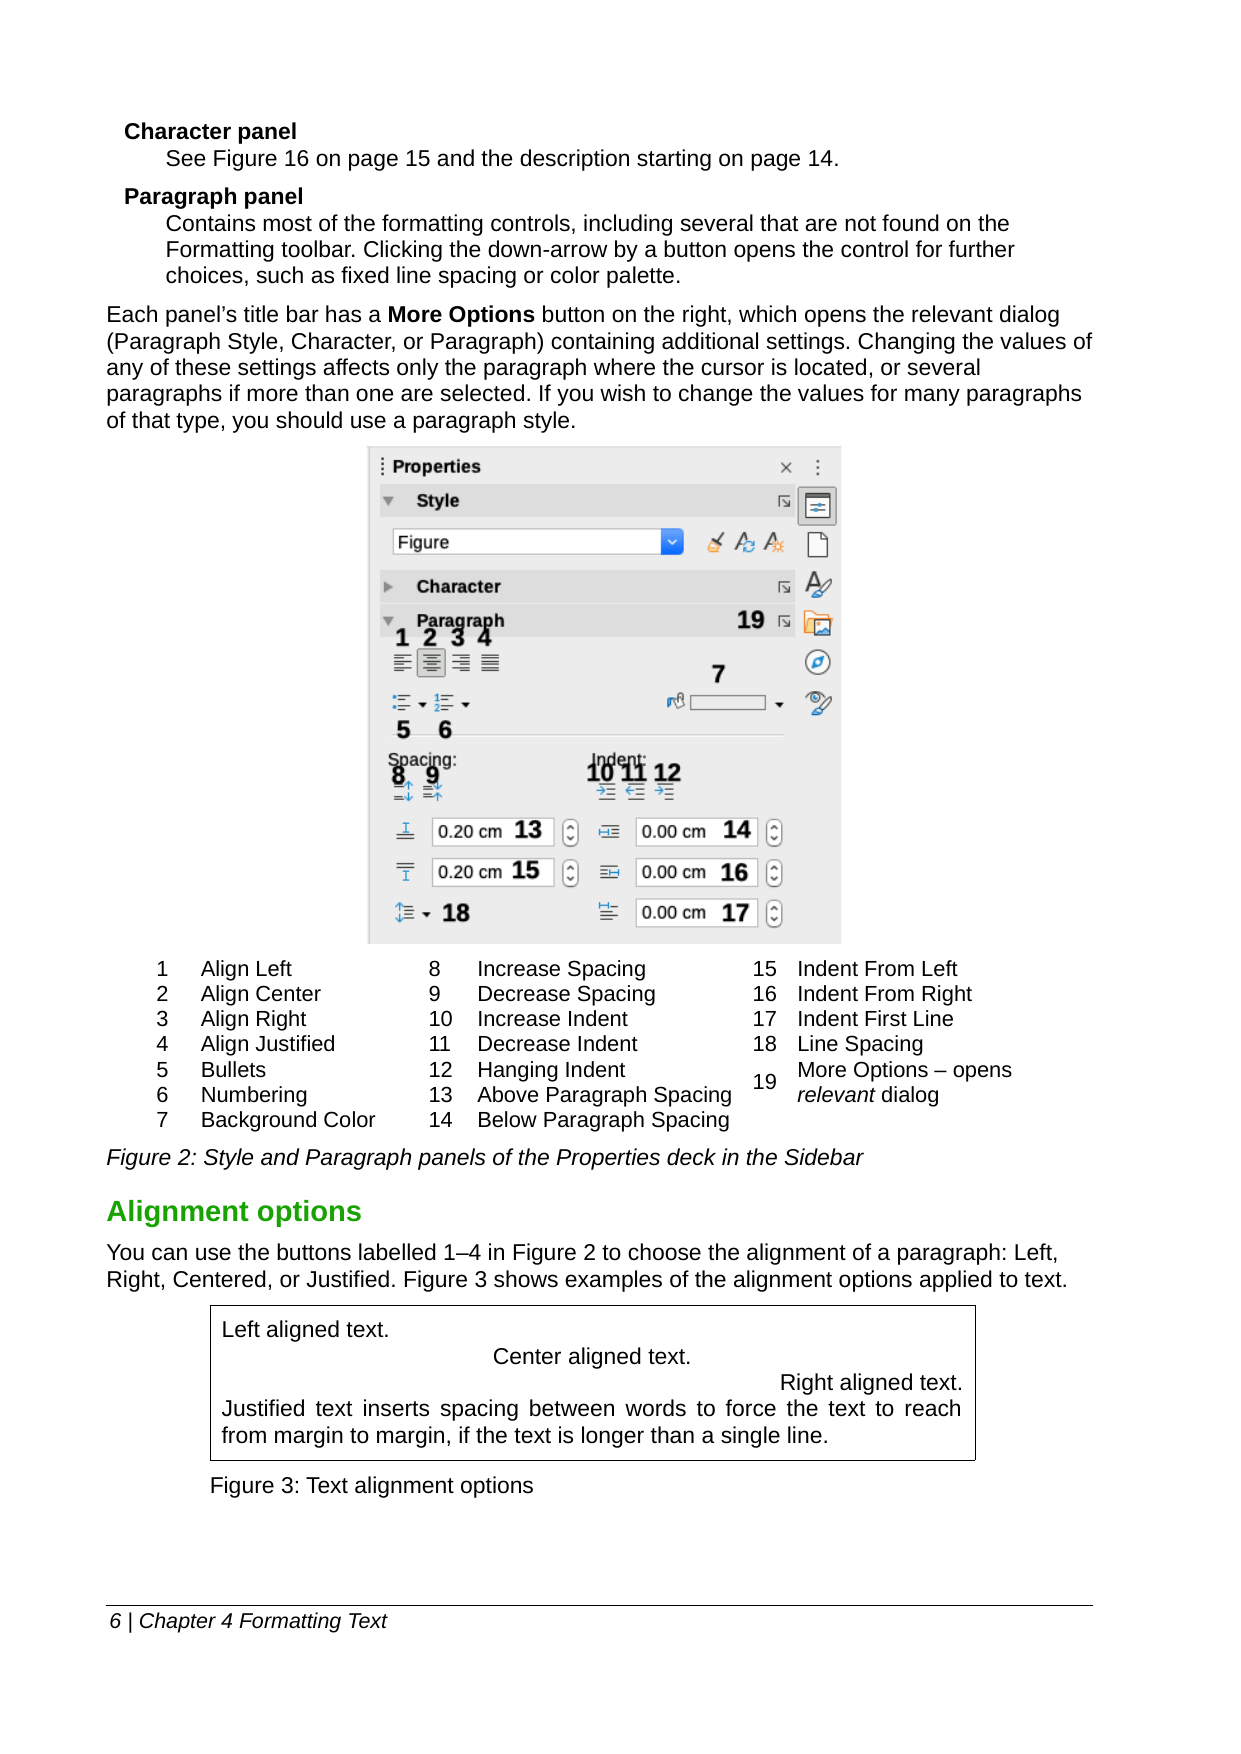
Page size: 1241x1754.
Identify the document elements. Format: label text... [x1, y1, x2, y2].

table_cell Decrease Indent [477, 1031, 752, 1057]
table_header 1 [156, 956, 201, 981]
table_cell Hanging Indent [477, 1057, 752, 1082]
table_header Align Left [201, 956, 428, 981]
text Contains most of the formatting controls, including several that are not found on the Formatting toolbar. Clicking the down-arrow by a button opens the control for further choices, such as fixed line spacing or color palette. [165, 210, 1093, 289]
table_header 8 [428, 956, 477, 981]
text Center aligned text. [221, 1343, 963, 1369]
table_header Indent From Left [797, 956, 1051, 981]
text Character panel [124, 118, 1093, 144]
table_cell Align Justified [201, 1031, 428, 1057]
table_cell 9 [428, 981, 477, 1006]
table_cell 6 [156, 1082, 201, 1107]
table_cell Background Color [201, 1107, 428, 1132]
table_cell 17 [753, 1006, 797, 1031]
table_cell 5 [156, 1057, 201, 1082]
text You can use the buttons labelled 1–4 in Figure 2 to choose the alignment of a paragraph: Left, Right, Centered, or Justified. Figure 3 shows examples of the alignment options applied to text. [106, 1239, 1093, 1292]
text Paragraph panel [124, 183, 1093, 210]
table_cell 2 [156, 981, 201, 1006]
table_cell [753, 1107, 797, 1132]
table_cell Line Spacing [797, 1031, 1051, 1057]
text Right aligned text. [221, 1369, 963, 1395]
table_cell 18 [753, 1031, 797, 1057]
table_cell Numbering [201, 1082, 428, 1107]
table_header Increase Spacing [477, 956, 752, 981]
table_cell Bullets [201, 1057, 428, 1082]
text Figure 2: Style and Paragraph panels of the Properties deck in the Sidebar [106, 1144, 1101, 1170]
table_cell 13 [428, 1082, 477, 1107]
table_cell Below Paragraph Spacing [477, 1107, 752, 1132]
table_cell Increase Indent [477, 1006, 752, 1031]
text Each panel’s title bar has a More Options button on the right, which opens the relevant dialog (Paragraph Style, Character, or Paragraph) containing additional settings. Changing the values of any of these settings affects only the paragraph where the cursor is located, or several paragraphs if more than one are selected. If you wish to change the values for many paragraphs of that type, you should use a paragraph style. [106, 301, 1093, 433]
table_cell Indent From Right [797, 981, 1051, 1006]
table_cell 16 [753, 981, 797, 1006]
text Left aligned text. [221, 1316, 963, 1343]
table_cell Align Center [201, 981, 428, 1006]
text Figure 3: Text alignment options [209, 1472, 989, 1498]
table_cell 11 [428, 1031, 477, 1057]
text Justified text inserts spacing between words to force the text to reach from margin to margin, if the text is longer than a single line. [221, 1395, 963, 1448]
table_cell More Options – opens relevant dialog [797, 1057, 1051, 1107]
table_cell 7 [156, 1107, 201, 1132]
picture [365, 445, 842, 944]
table_header 15 [753, 956, 797, 981]
table_cell 3 [156, 1006, 201, 1031]
table_cell Align Right [201, 1006, 428, 1031]
subtitle Alignment options [106, 1194, 1093, 1227]
table_cell 19 [753, 1057, 797, 1107]
table_cell Decrease Spacing [477, 981, 752, 1006]
table_cell 10 [428, 1006, 477, 1031]
table_cell 14 [428, 1107, 477, 1132]
text See Figure 16 on page 16 and the description starting on page 15. [165, 144, 1093, 171]
table_cell 12 [428, 1057, 477, 1082]
table_cell [797, 1107, 1051, 1132]
table_cell Indent First Line [797, 1006, 1051, 1031]
table_cell 4 [156, 1031, 201, 1057]
table_cell Above Paragraph Spacing [477, 1082, 752, 1107]
